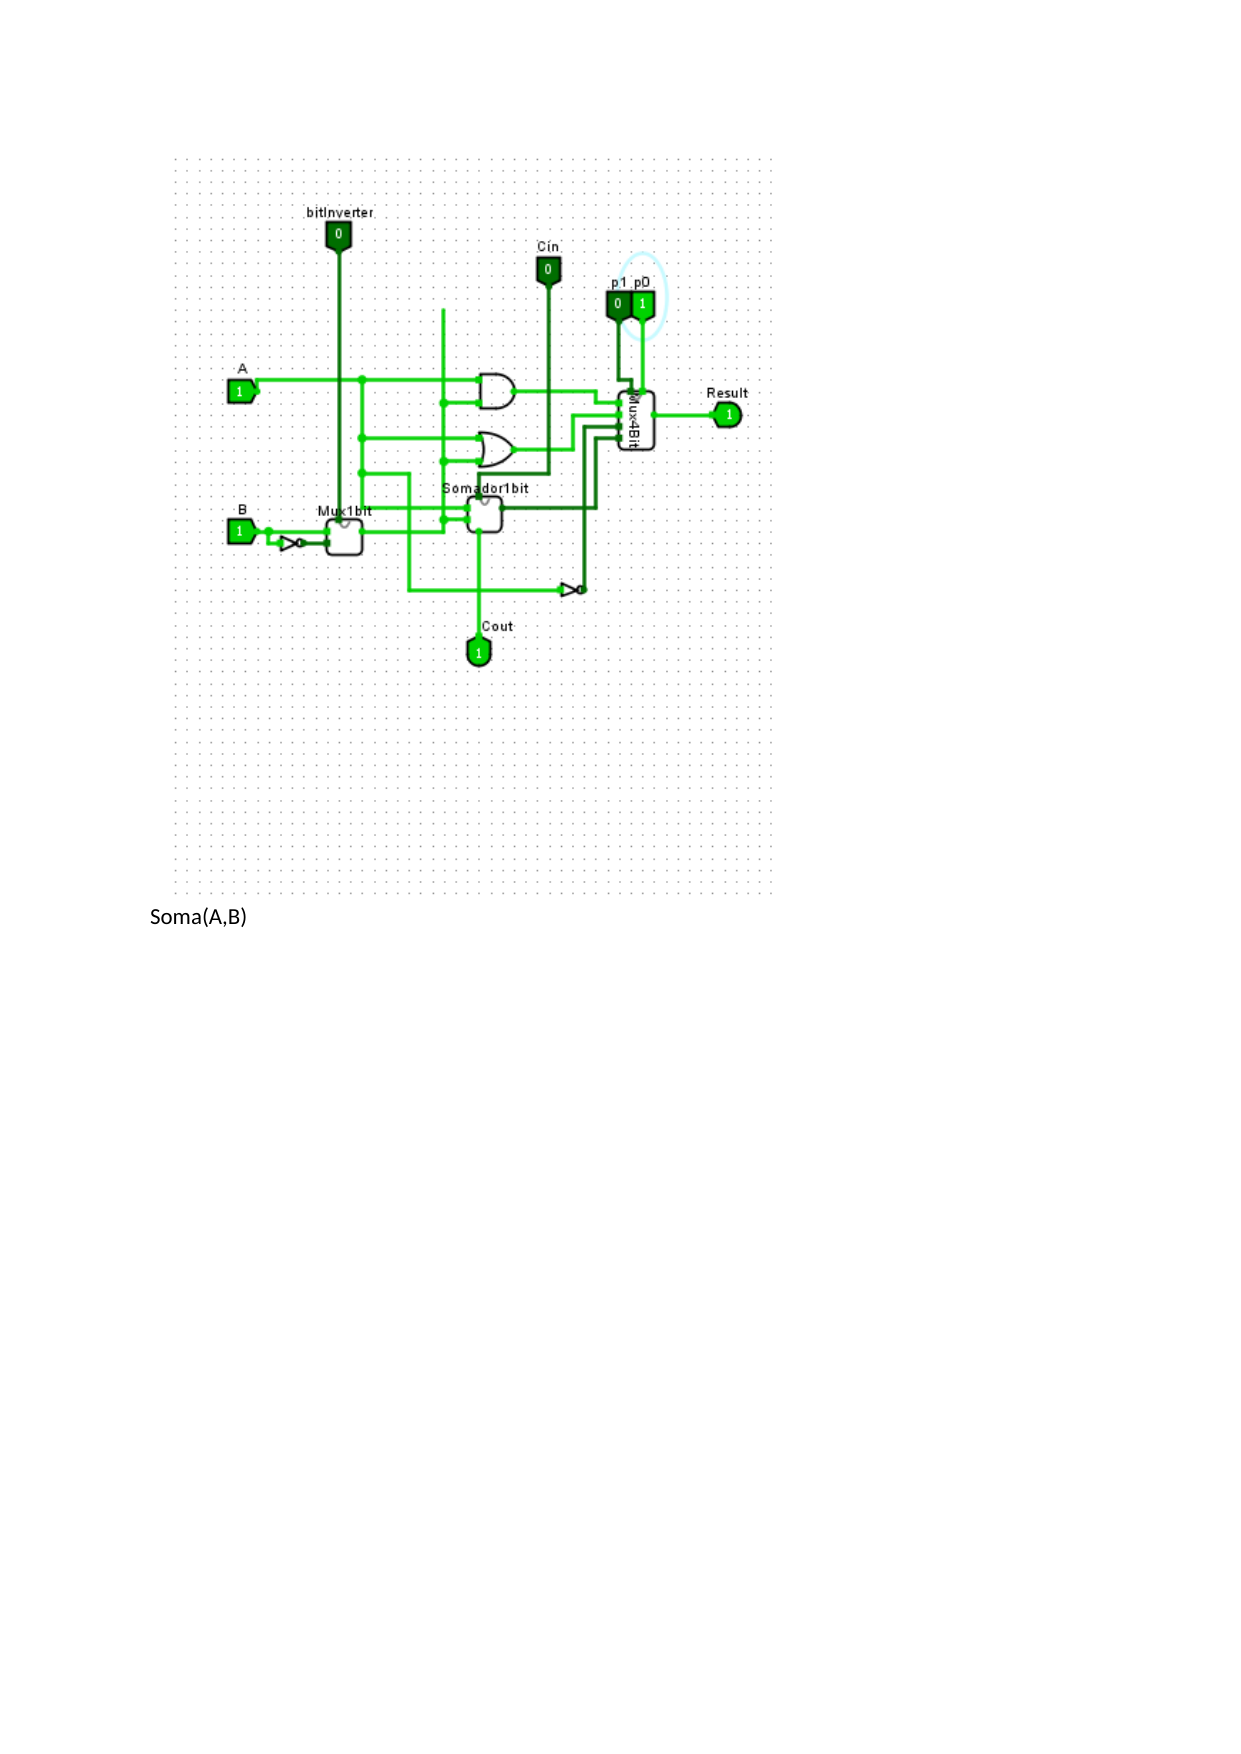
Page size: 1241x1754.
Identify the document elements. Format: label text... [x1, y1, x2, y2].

text Soma(A,B) [150, 150, 1090, 930]
picture [168, 150, 779, 900]
